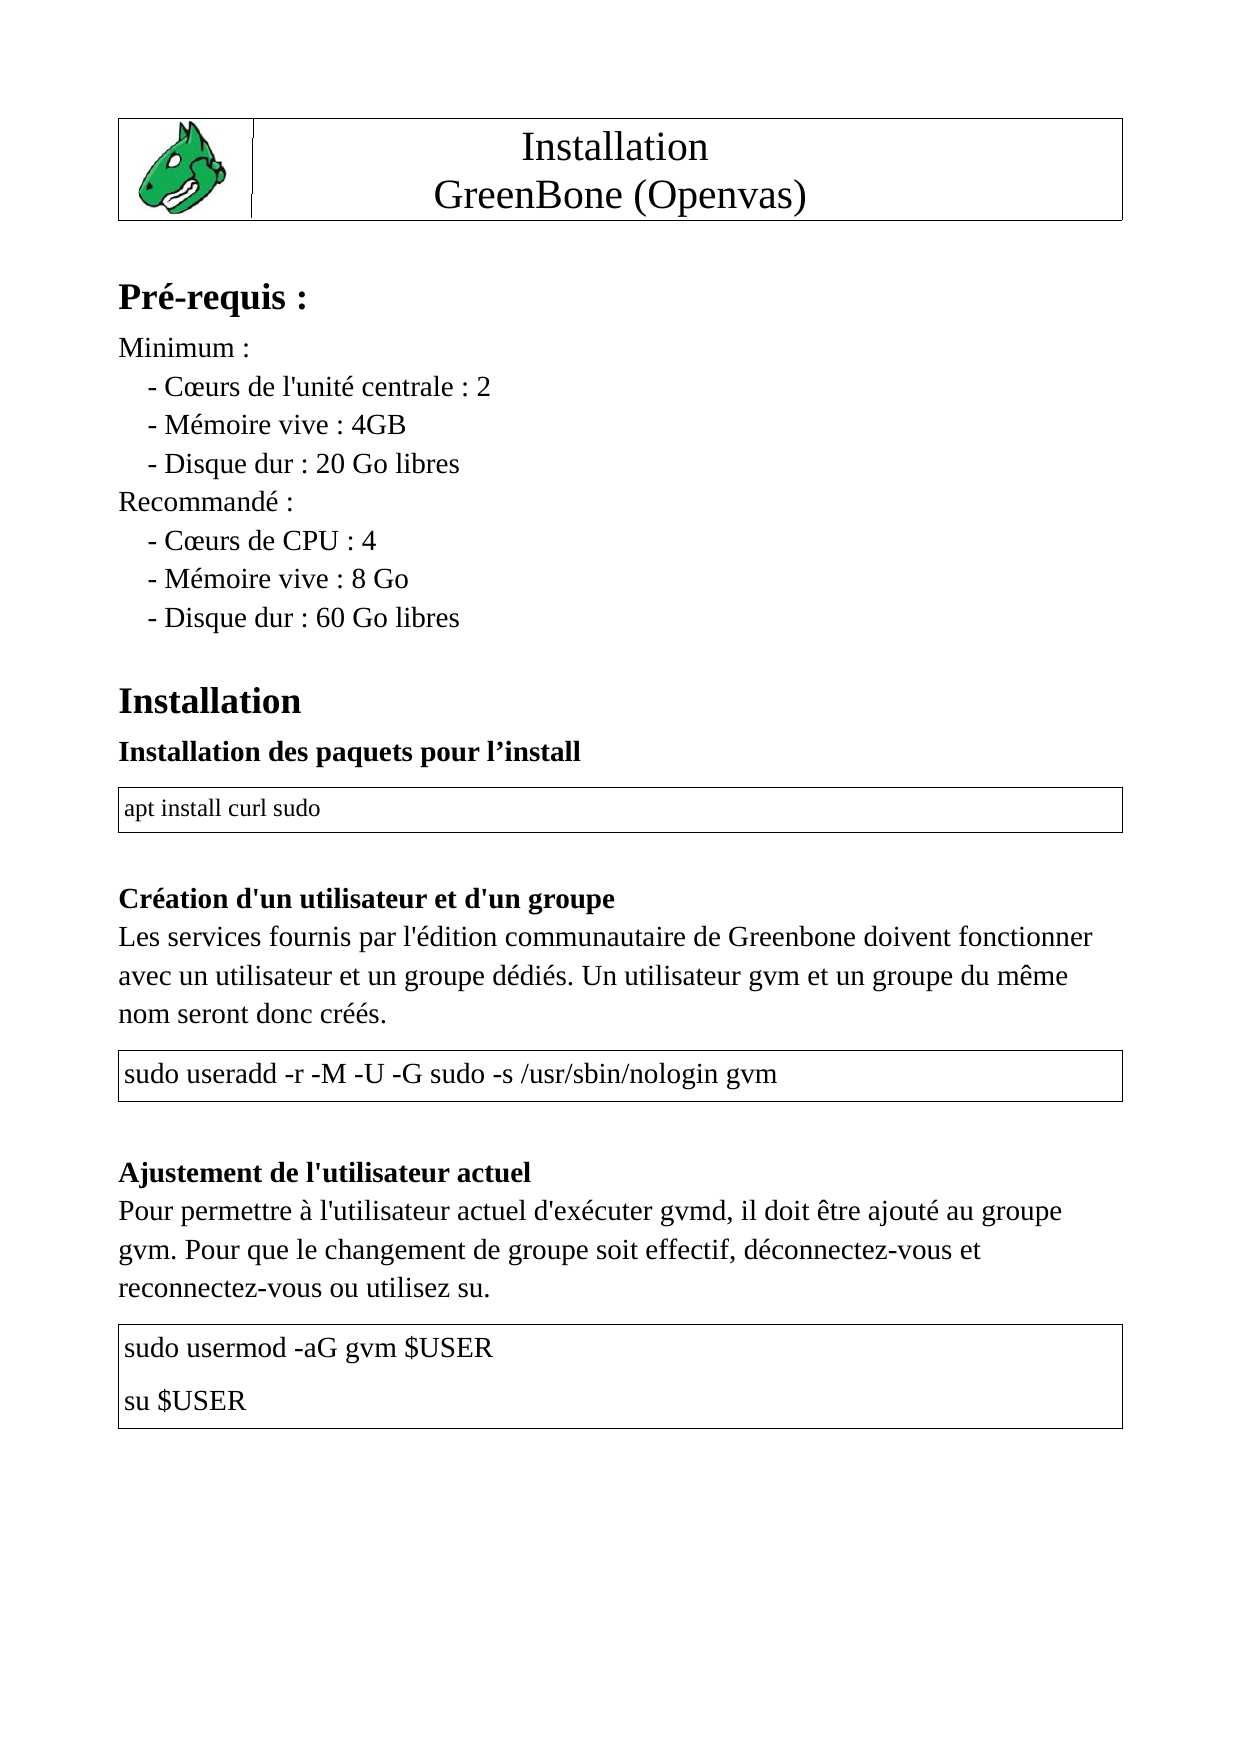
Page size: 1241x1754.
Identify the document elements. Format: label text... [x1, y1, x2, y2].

text Création d'un utilisateur et d'un groupe Les services fournis par l'édition communautaire de Greenbone doivent fonctionner avec un utilisateur et un groupe dédiés. Un utilisateur gvm et un groupe du même nom seront donc créés. [118, 881, 1122, 1030]
text Installation des paquets pour l’install [118, 734, 1122, 767]
text Minimum : - Cœurs de l'unité centrale : 2 - Mémoire vive : 4GB - Disque dur : 20 Go libres Recommandé : - Cœurs de CPU : 4 - Mémoire vive : 8 Go - Disque dur : 60 Go libres [118, 330, 1122, 633]
table_header sudo usermod -aG gvm $USER su $USER [119, 1325, 1122, 1428]
picture [138, 121, 237, 214]
subtitle Pré-requis : [118, 274, 1122, 318]
table_header apt install curl sudo [119, 788, 1122, 832]
table_header sudo useradd -r -M -U -G sudo -s /usr/sbin/nologin gvm [119, 1051, 1122, 1101]
text Ajustement de l'utilisateur actuel Pour permettre à l'utilisateur actuel d'exécuter gvmd, il doit être ajouté au groupe gvm. Pour que le changement de groupe soit effectif, déconnectez-vous et reconnectez-vous ou utilisez su. [118, 1155, 1122, 1304]
subtitle Installation [118, 678, 1122, 721]
